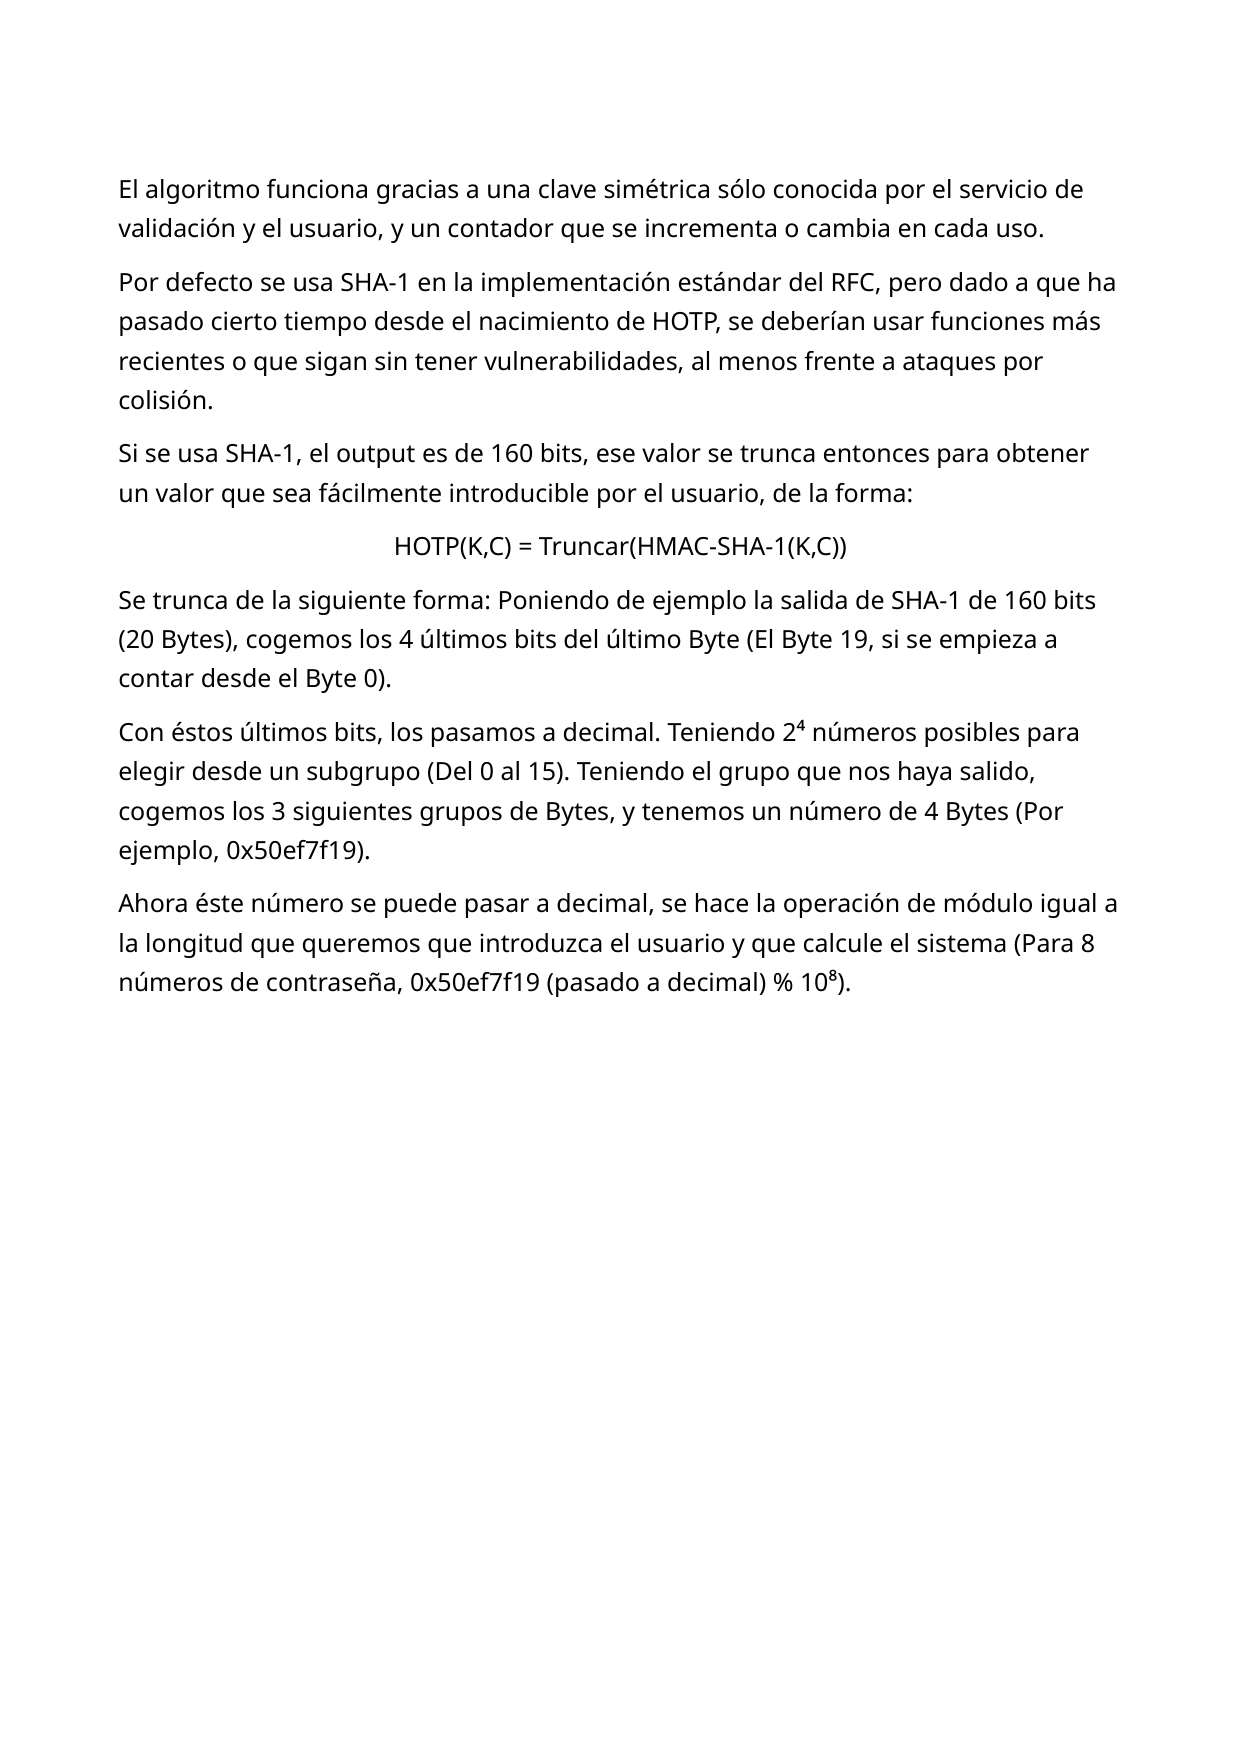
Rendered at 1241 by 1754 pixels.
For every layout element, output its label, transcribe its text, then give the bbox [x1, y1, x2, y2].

text HOTP(K,C) = Truncar(HMAC-SHA-1(K,C)) [118, 529, 1122, 563]
text Si se usa SHA-1, el output es de 160 bits, ese valor se trunca entonces para obtener un valor que sea fácilmente introducible por el usuario, de la forma: [118, 436, 1122, 509]
text Se trunca de la siguiente forma: Poniendo de ejemplo la salida de SHA-1 de 160 bits (20 Bytes), cogemos los 4 últimos bits del último Byte (El Byte 19, si se empieza a contar desde el Byte 0). [118, 583, 1122, 695]
text Ahora éste número se puede pasar a decimal, se hace la operación de módulo igual a la longitud que queremos que introduzca el usuario y que calcule el sistema (Para 8 números de contraseña, 0x50ef7f19 (pasado a decimal) % 10⁸). [118, 886, 1122, 998]
text Con éstos últimos bits, los pasamos a decimal. Teniendo 2⁴ números posibles para elegir desde un subgrupo (Del 0 al 15). Teniendo el grupo que nos haya salido, cogemos los 3 siguientes grupos de Bytes, y tenemos un número de 4 Bytes (Por ejemplo, 0x50ef7f19). [118, 715, 1122, 866]
text Por defecto se usa SHA-1 en la implementación estándar del RFC, pero dado a que ha pasado cierto tiempo desde el nacimiento de HOTP, se deberían usar funciones más recientes o que sigan sin tener vulnerabilidades, al menos frente a ataques por colisión. [118, 265, 1122, 416]
text El algoritmo funciona gracias a una clave simétrica sólo conocida por el servicio de validación y el usuario, y un contador que se incrementa o cambia en cada uso. [118, 172, 1122, 245]
